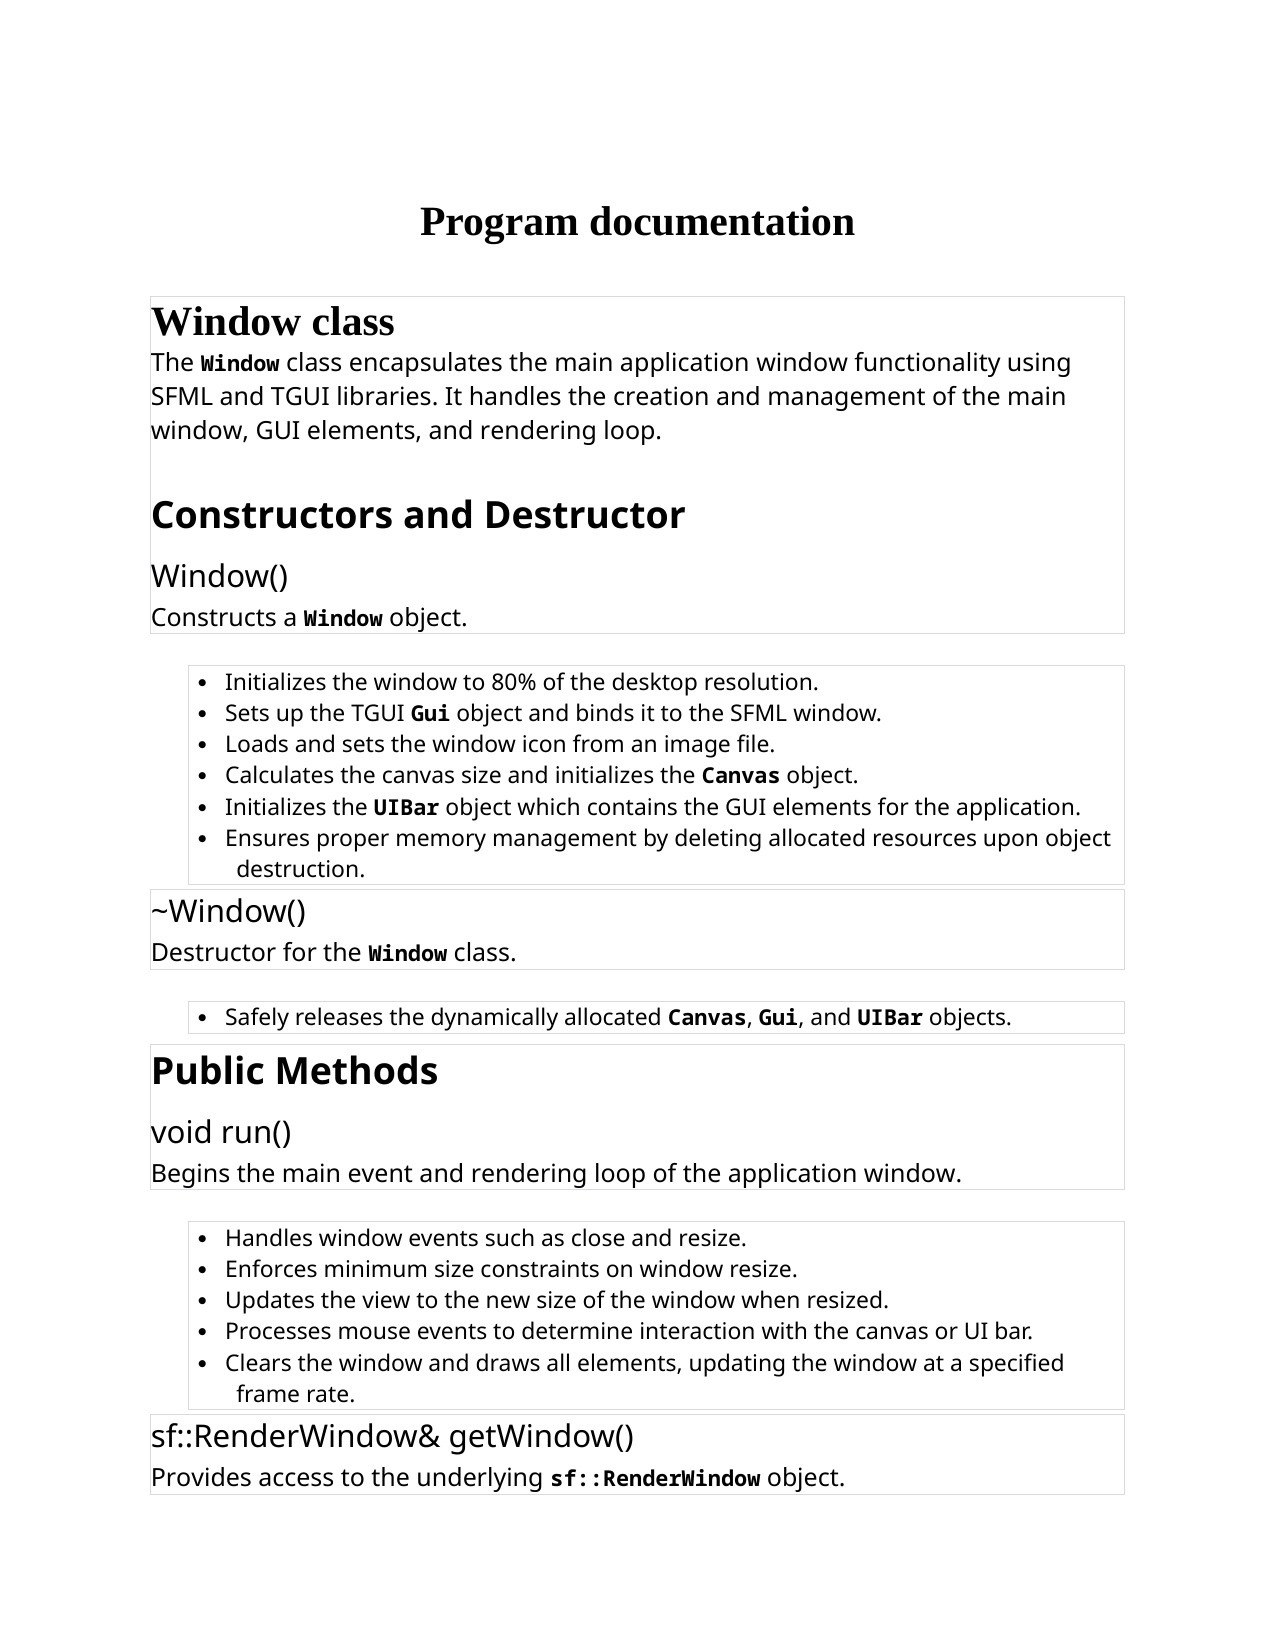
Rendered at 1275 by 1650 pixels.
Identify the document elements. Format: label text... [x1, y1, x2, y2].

list Handles window events such as close and resize. [189, 1222, 1124, 1252]
list Updates the view to the new size of the window when resized. [189, 1283, 1124, 1315]
subtitle Public Methods [151, 1045, 1124, 1095]
text Begins the main event and rendering loop of the application window. [151, 1155, 1124, 1189]
list Enforces minimum size constraints on window resize. [189, 1252, 1124, 1283]
subtitle ~Window() [151, 890, 1124, 932]
list Initializes the UIBar object which contains the GUI elements for the application. [189, 790, 1124, 821]
subtitle Constructors and Destructor [151, 487, 1124, 539]
list Calculates the canvas size and initializes the Canvas object. [189, 759, 1124, 790]
list Ensures proper memory management by deleting allocated resources upon object destruction. [189, 821, 1124, 884]
text Program documentation [150, 197, 1125, 244]
subtitle void run() [151, 1109, 1124, 1152]
text Window class The Window class encapsulates the main application window functionality using SFML and TGUI libraries. It handles the creation and management of the main window, GUI elements, and rendering loop. [151, 297, 1124, 446]
list Loads and sets the window icon from an image file. [189, 727, 1124, 759]
list Clears the window and draws all elements, updating the window at a specified frame rate. [189, 1346, 1124, 1409]
subtitle Window() [151, 553, 1124, 596]
list Safely releases the dynamically allocated Canvas, Gui, and UIBar objects. [189, 1002, 1124, 1033]
list Initializes the window to 80% of the desktop resolution. [189, 666, 1124, 696]
list Sets up the TGUI Gui object and binds it to the SFML window. [189, 696, 1124, 727]
list Processes mouse events to determine interaction with the canvas or UI bar. [189, 1315, 1124, 1346]
text Constructs a Window object. [151, 599, 1124, 633]
subtitle sf::RenderWindow& getWindow() [151, 1415, 1124, 1457]
text Provides access to the underlying sf::RenderWindow object. [151, 1459, 1124, 1494]
text Destructor for the Window class. [151, 934, 1124, 969]
